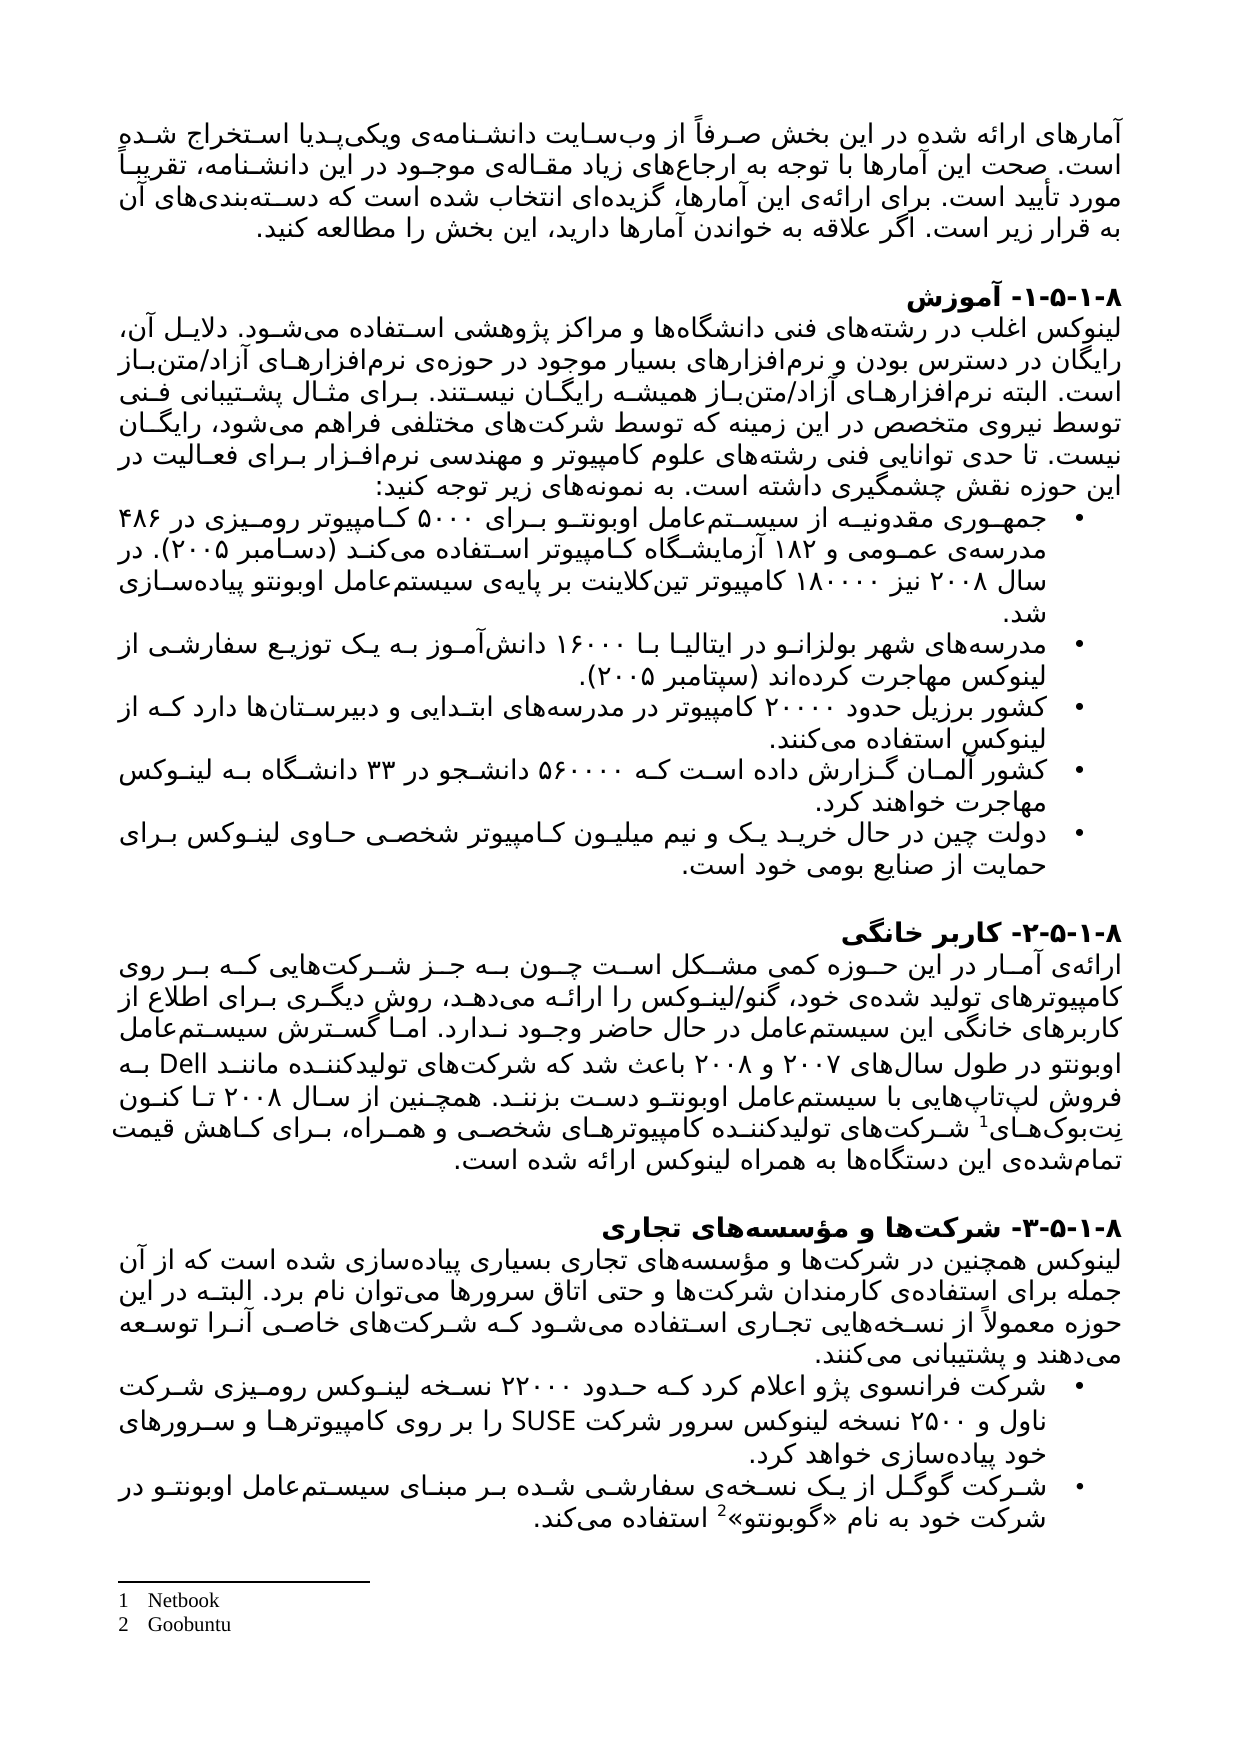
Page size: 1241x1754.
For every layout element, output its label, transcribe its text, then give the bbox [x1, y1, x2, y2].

list دولت چین در حال خرید یک و نیم میلیون کامپیوتر شخصی حاوی لینوکس برای حمایت از صنایع بومی خود است. [118, 818, 1084, 881]
list کشور آلمان گزارش داده است که ۵۶۰۰۰۰ دانشجو در ۳۳ دانشگاه به لینوکس مهاجرت خواهند کرد. [118, 755, 1084, 818]
text Netbook [118, 1588, 1122, 1612]
text ۳-۵-۱-۸- شرکت‌ها و مؤسسه‌های تجاری [118, 1212, 1122, 1244]
text آمارهای ارائه شده در این بخش صرفاً از وب‌سایت دانشنامه‌ی ویکی‌پدیا استخراج شده است. صحت این آمارها با توجه به ارجاع‌های زیاد مقاله‌ی موجود در این دانشنامه، تقریباً مورد تأیید است. برای ارائه‌ی این آمارها، گزیده‌ای انتخاب شده است که دسته‌بندی‌های آن به قرار زیر است. اگر علاقه به خواندن آمارها دارید، این بخش را مطالعه کنید. [118, 118, 1122, 244]
list جمهوری مقدونیه از سیستم‌عامل اوبونتو برای ۵۰۰۰ کامپیوتر رومیزی در ۴۸۶ مدرسه‌ی عمومی و ۱۸۲ آزمایشگاه کامپیوتر استفاده می‌کند (دسامبر ۲۰۰۵). در سال ۲۰۰۸ نیز ۱۸۰۰۰۰ کامپیوتر تین‌کلاینت بر پایه‌ی سیستم‌عامل اوبونتو پیاده‌سازی شد. [118, 502, 1084, 628]
list Goobuntu [118, 1612, 1122, 1636]
list کشور برزیل حدود ۲۰۰۰۰ کامپیوتر در مدرسه‌های ابتدایی و دبیرستان‌ها دارد که از لینوکس استفاده می‌کنند. [118, 692, 1084, 755]
list شرکت فرانسوی پژو اعلام کرد که حدود ۲۲۰۰۰ نسخه لینوکس رومیزی شرکت ناول و ۲۵۰۰ نسخه لینوکس سرور شرکت SUSE را بر روی کامپیوترها و سرورهای خود پیاده‌سازی خواهد کرد. [118, 1370, 1084, 1470]
list مدرسه‌های شهر بولزانو در ایتالیا با ۱۶۰۰۰ دانش‌آموز به یک توزیع سفارشی از لینوکس مهاجرت کرده‌اند (سپتامبر ۲۰۰۵). [118, 628, 1084, 692]
text ۲-۵-۱-۸- کاربر خانگی [118, 918, 1122, 949]
text لینوکس اغلب در رشته‌های فنی دانشگاه‌ها و مراکز پژوهشی استفاده می‌شود. دلایل آن، رایگان در دسترس بودن و نرم‌افزارهای بسیار موجود در حوزه‌ی نرم‌افزارهای آزاد/‌متن‌باز است. البته نرم‌افزارهای آزاد/متن‌باز همیشه رایگان نیستند. برای مثال پشتیبانی فنی توسط نیروی متخصص در این زمینه که توسط شرکت‌های مختلفی فراهم می‌شود، رایگان نیست. تا حدی توانایی فنی رشته‌های علوم کامپیوتر و مهندسی نرم‌افزار برای فعالیت در این حوزه نقش چشمگیری داشته است. به نمونه‌های زیر توجه کنید: [118, 313, 1122, 502]
list شرکت گوگل از یک نسخه‌ی سفارشی شده بر مبنای سیستم‌عامل اوبونتو در شرکت خود به نام «گوبونتو» استفاده می‌کند. [118, 1470, 1084, 1533]
text لینوکس همچنین در شرکت‌ها و مؤسسه‌های تجاری بسیاری پیاده‌سازی شده است که از آن جمله برای استفاده‌ی کارمندان شرکت‌ها و حتی اتاق سرورها می‌توان نام برد. البته در این حوزه معمولاً از نسخه‌هایی تجاری استفاده می‌شود که شرکت‌های خاصی آنرا توسعه می‌دهند و پشتیبانی می‌کنند. [118, 1244, 1122, 1370]
text ارائه‌ی آمار در این حوزه کمی مشکل است چون به جز شرکت‌هایی که بر روی کامپیوترهای تولید شده‌ی خود، گنو/لینوکس را ارائه می‌دهد، روش دیگری برای اطلاع از کاربرهای خانگی این سیستم‌عامل در حال حاضر وجود ندارد. اما گسترش سیستم‌عامل اوبونتو در طول سال‌های ۲۰۰۷ و ۲۰۰۸ باعث شد که شرکت‌های تولید‌کننده مانند Dell به فروش لپ‌تاپ‌هایی با سیستم‌عامل اوبونتو دست بزنند. همچنین از سال ۲۰۰۸ تا کنون نِت‌بوک‌های شرکت‌های تولیدکننده کامپیوترهای شخصی و همراه، برای کاهش قیمت تمام‌شده‌ی این دستگاه‌ها به همراه لینوکس ارائه شده است. [118, 949, 1122, 1176]
text ۱-۵-۱-۸- آموزش [118, 281, 1122, 313]
